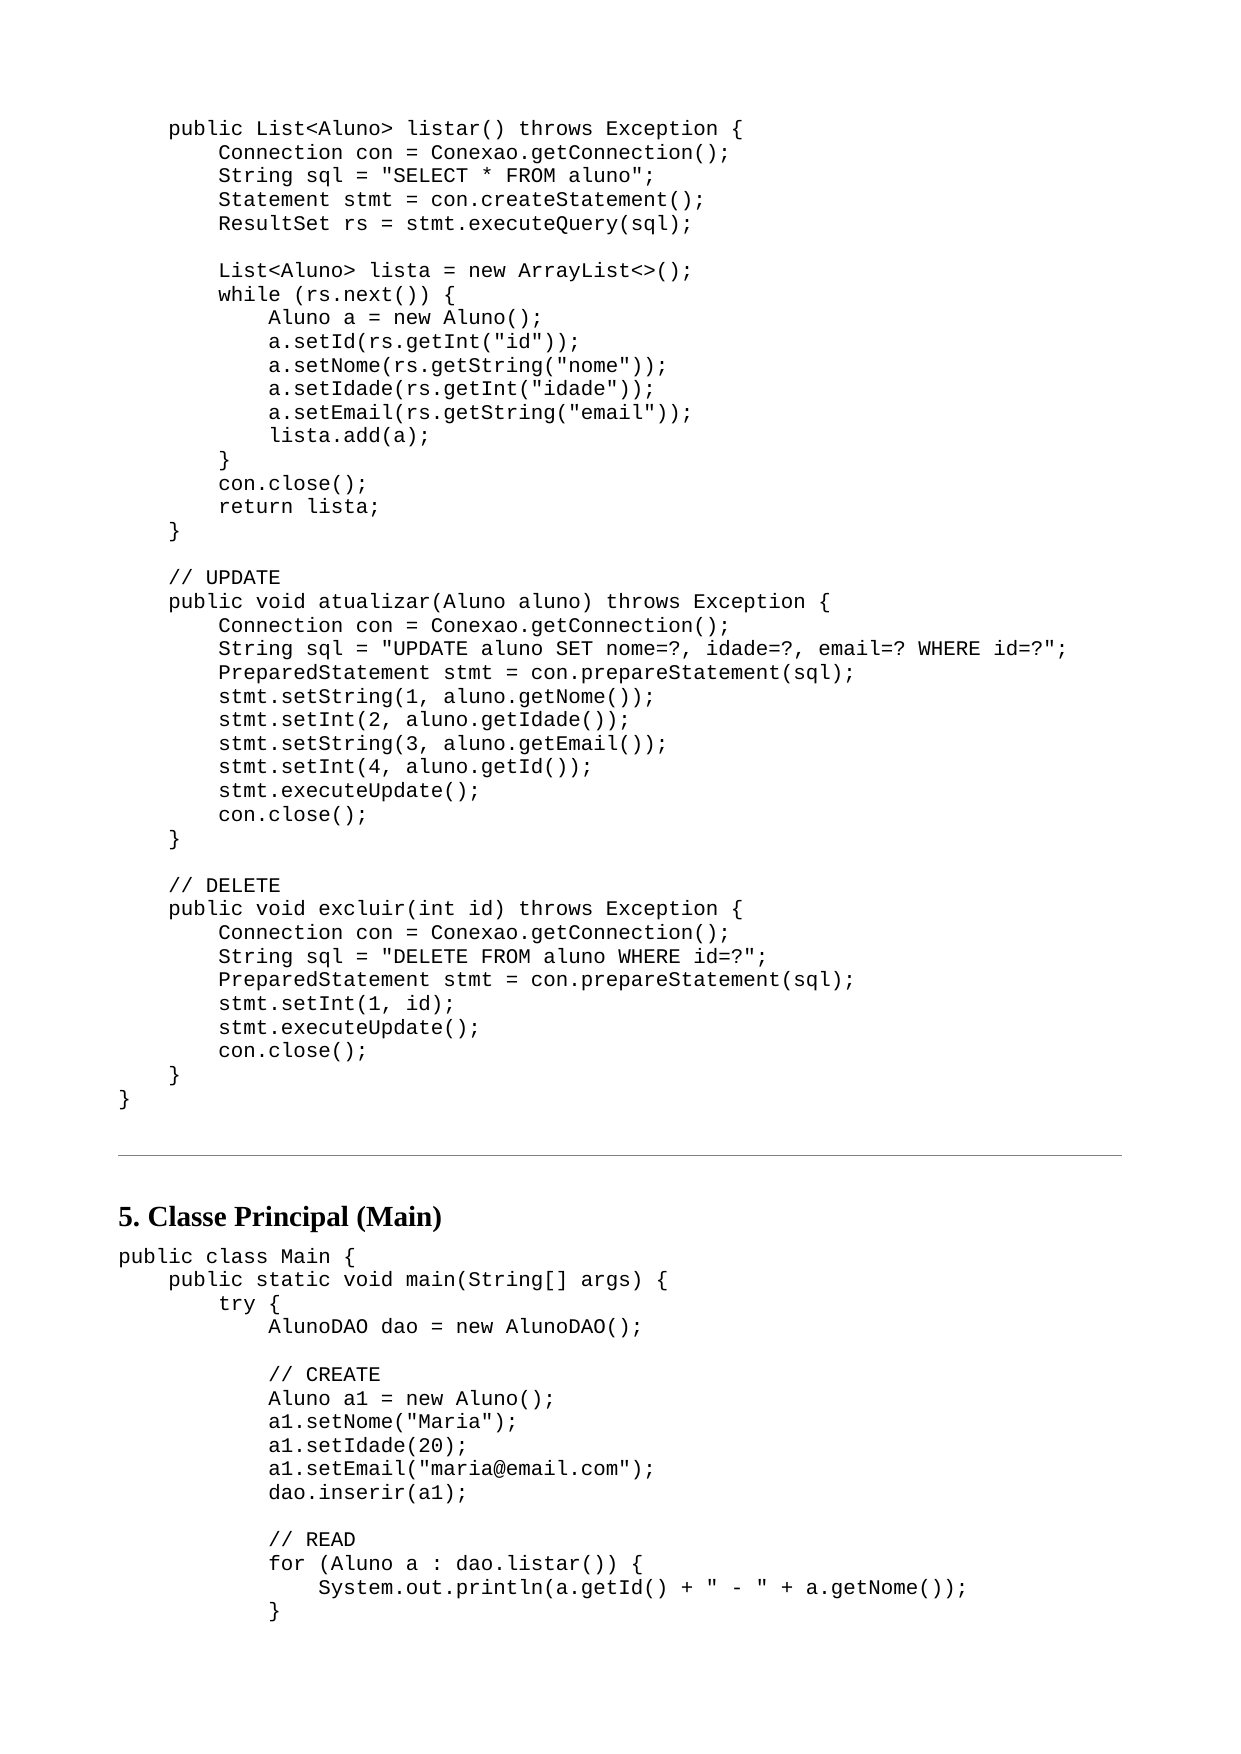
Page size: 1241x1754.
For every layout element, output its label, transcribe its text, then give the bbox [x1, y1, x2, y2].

text } [118, 1088, 1122, 1111]
text ResultSet rs = stmt.executeQuery(sql); [118, 213, 1122, 236]
text Connection con = Conexao.getConnection(); [118, 922, 1122, 946]
text public void excluir(int id) throws Exception { [118, 898, 1122, 922]
text a.setIdade(rs.getInt("idade")); [118, 378, 1122, 402]
text AlunoDAO dao = new AlunoDAO(); [118, 1317, 1122, 1340]
text Connection con = Conexao.getConnection(); [118, 142, 1122, 165]
subtitle 5. Classe Principal (Main) [118, 1199, 1122, 1233]
text } [118, 1064, 1122, 1088]
text } [118, 827, 1122, 851]
text lista.add(a); [118, 426, 1122, 449]
text dao.inserir(a1); [118, 1482, 1122, 1506]
text while (rs.next()) { [118, 284, 1122, 307]
text // UPDATE [118, 567, 1122, 591]
text for (Aluno a : dao.listar()) { [118, 1553, 1122, 1577]
text stmt.setInt(1, id); [118, 993, 1122, 1017]
text a1.setIdade(20); [118, 1435, 1122, 1458]
text stmt.setString(3, aluno.getEmail()); [118, 733, 1122, 757]
text Statement stmt = con.createStatement(); [118, 189, 1122, 213]
text a1.setNome("Maria"); [118, 1411, 1122, 1435]
text stmt.setInt(2, aluno.getIdade()); [118, 709, 1122, 733]
text con.close(); [118, 473, 1122, 496]
text stmt.setString(1, aluno.getNome()); [118, 686, 1122, 709]
text Connection con = Conexao.getConnection(); [118, 615, 1122, 638]
text // DELETE [118, 875, 1122, 898]
text } [118, 520, 1122, 544]
text } [118, 449, 1122, 473]
text a.setEmail(rs.getString("email")); [118, 402, 1122, 426]
text Aluno a = new Aluno(); [118, 307, 1122, 331]
text a1.setEmail("maria@email.com"); [118, 1458, 1122, 1482]
text PreparedStatement stmt = con.prepareStatement(sql); [118, 662, 1122, 686]
text con.close(); [118, 1040, 1122, 1064]
text Aluno a1 = new Aluno(); [118, 1387, 1122, 1411]
text System.out.println(a.getId() + " - " + a.getNome()); [118, 1577, 1122, 1600]
text List<Aluno> lista = new ArrayList<>(); [118, 260, 1122, 284]
text String sql = "DELETE FROM aluno WHERE id=?"; [118, 946, 1122, 969]
text stmt.setInt(4, aluno.getId()); [118, 757, 1122, 780]
text // READ [118, 1529, 1122, 1553]
text public List<Aluno> listar() throws Exception { [118, 118, 1122, 142]
text return lista; [118, 496, 1122, 520]
text } [118, 1600, 1122, 1624]
text public void atualizar(Aluno aluno) throws Exception { [118, 591, 1122, 615]
text con.close(); [118, 804, 1122, 827]
text public class Main { [118, 1246, 1122, 1269]
text PreparedStatement stmt = con.prepareStatement(sql); [118, 969, 1122, 993]
text String sql = "UPDATE aluno SET nome=?, idade=?, email=? WHERE id=?"; [118, 638, 1122, 662]
text // CREATE [118, 1364, 1122, 1387]
text a.setId(rs.getInt("id")); [118, 331, 1122, 354]
text a.setNome(rs.getString("nome")); [118, 354, 1122, 378]
text String sql = "SELECT * FROM aluno"; [118, 165, 1122, 189]
text try { [118, 1293, 1122, 1317]
text stmt.executeUpdate(); [118, 1017, 1122, 1040]
text stmt.executeUpdate(); [118, 780, 1122, 804]
text public static void main(String[] args) { [118, 1269, 1122, 1293]
